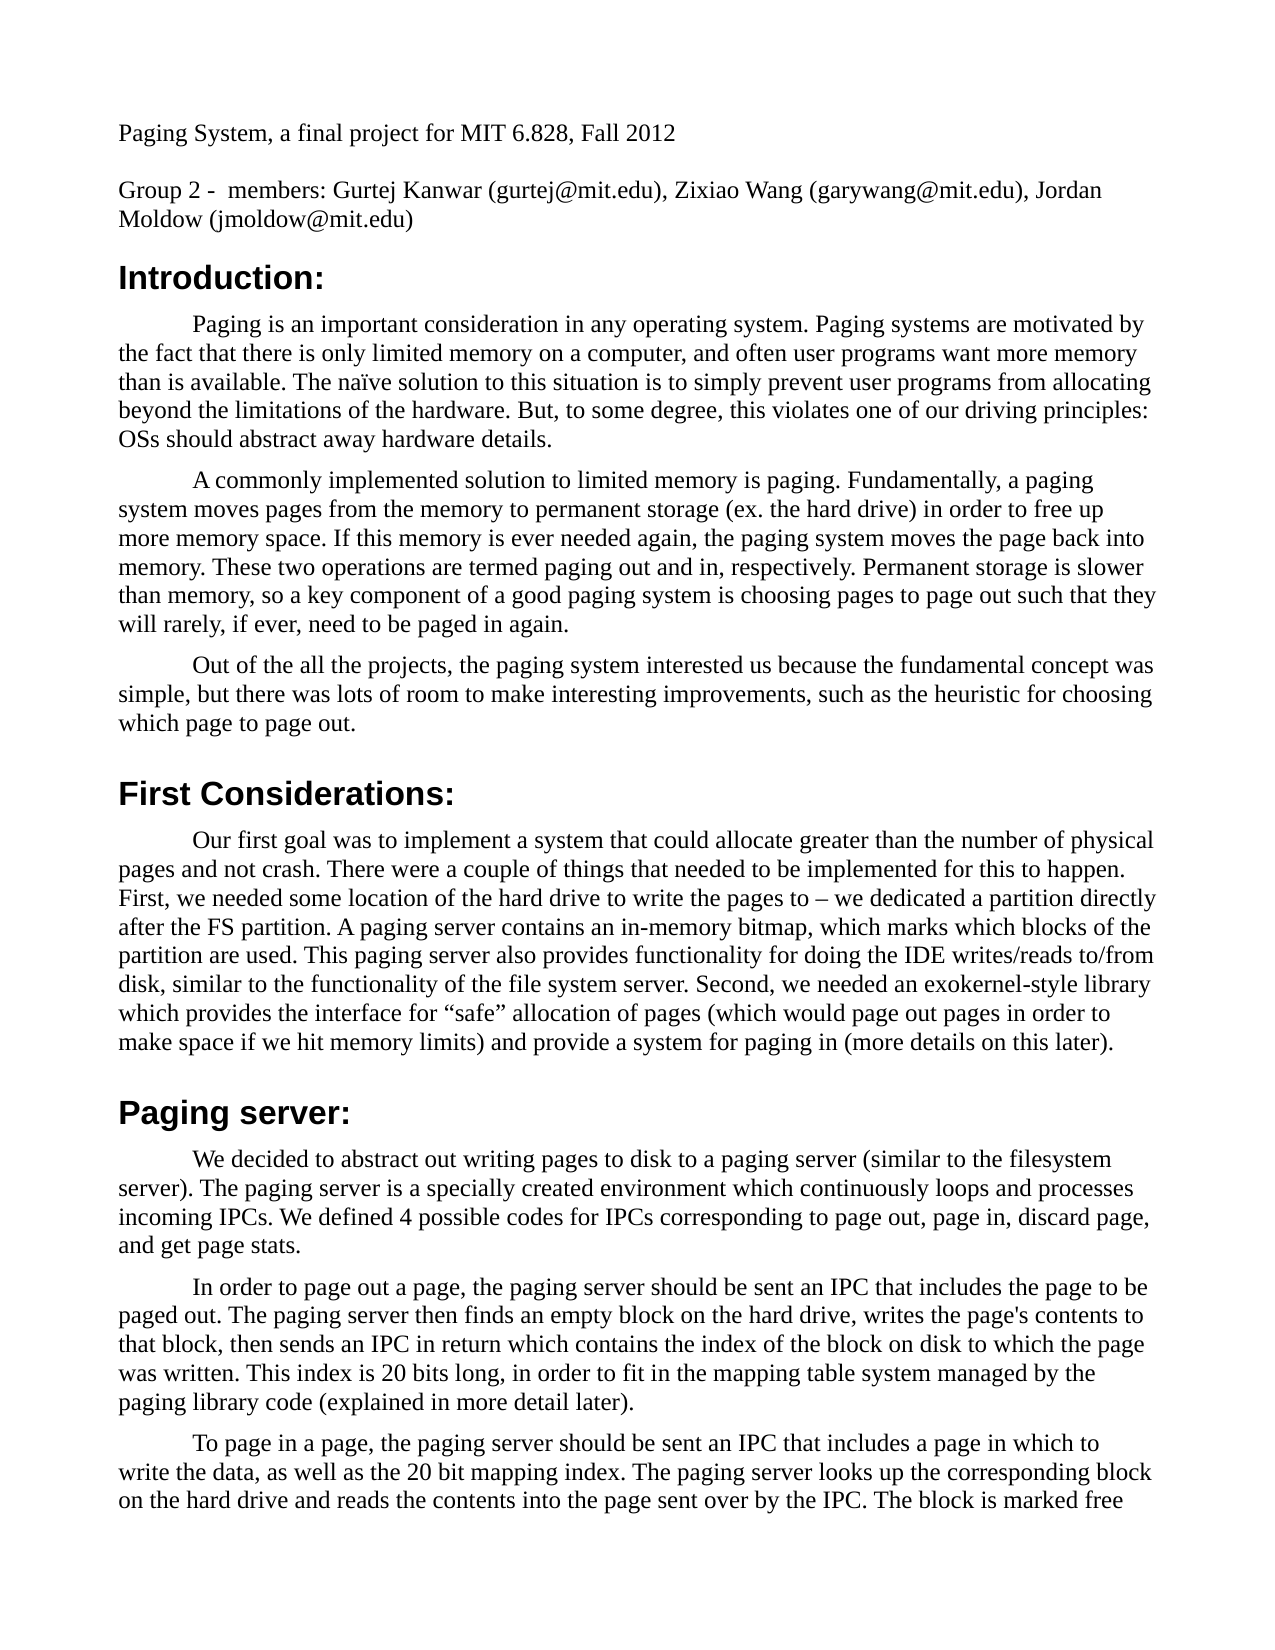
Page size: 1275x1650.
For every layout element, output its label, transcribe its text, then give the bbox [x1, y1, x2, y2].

text Paging is an important consideration in any operating system. Paging systems are motivated by the fact that there is only limited memory on a computer, and often user programs want more memory than is available. The naïve solution to this situation is to simply prevent user programs from allocating beyond the limitations of the hardware. But, to some degree, this violates one of our driving principles: OSs should abstract away hardware details. [118, 309, 1157, 453]
text We decided to abstract out writing pages to disk to a paging server (similar to the filesystem server). The paging server is a specially created environment which continuously loops and processes incoming IPCs. We defined 4 possible codes for IPCs corresponding to page out, page in, discard page, and get page stats. [118, 1144, 1157, 1259]
text Our first goal was to implement a system that could allocate greater than the number of physical pages and not crash. There were a couple of things that needed to be implemented for this to happen. First, we needed some location of the hard drive to write the pages to – we dedicated a partition directly after the FS partition. A paging server contains an in-memory bitmap, which marks which blocks of the partition are used. This paging server also provides functionality for doing the IDE writes/reads to/from disk, similar to the functionality of the file system server. Second, we needed an exokernel-style library which provides the interface for “safe” allocation of pages (which would page out pages in order to make space if we hit memory limits) and provide a system for paging in (more details on this later). [118, 825, 1157, 1055]
text Out of the all the projects, the paging system interested us because the fundamental concept was simple, but there was lots of room to make interesting improvements, such as the heuristic for choosing which page to page out. [118, 651, 1157, 737]
text A commonly implemented solution to limited memory is paging. Fundamentally, a paging system moves pages from the memory to permanent storage (ex. the hard drive) in order to free up more memory space. If this memory is ever needed again, the paging system moves the page back into memory. These two operations are termed paging out and in, respectively. Permanent storage is slower than memory, so a key component of a good paging system is choosing pages to page out such that they will rarely, if ever, need to be paged in again. [118, 466, 1157, 638]
subtitle Paging server: [118, 1093, 1157, 1132]
text To page in a page, the paging server should be sent an IPC that includes a page in which to write the data, as well as the 20 bit mapping index. The paging server looks up the corresponding block on the hard drive and reads the contents into the page sent over by the IPC. The block is marked free [118, 1428, 1157, 1514]
subtitle Introduction: [118, 258, 1157, 297]
text Paging System, a final project for MIT 6.828, Fall 2012 [118, 118, 1157, 147]
subtitle First Considerations: [118, 774, 1157, 813]
text In order to page out a page, the paging server should be sent an IPC that includes the page to be paged out. The paging server then finds an empty block on the hard drive, writes the page's contents to that block, then sends an IPC in return which contains the index of the block on disk to which the page was written. This index is 20 bits long, in order to fit in the mapping table system managed by the paging library code (explained in more detail later). [118, 1272, 1157, 1415]
text Group 2 - members: Gurtej Kanwar (gurtej@mit.edu), Zixiao Wang (garywang@mit.edu), Jordan Moldow (jmoldow@mit.edu) [118, 176, 1157, 233]
